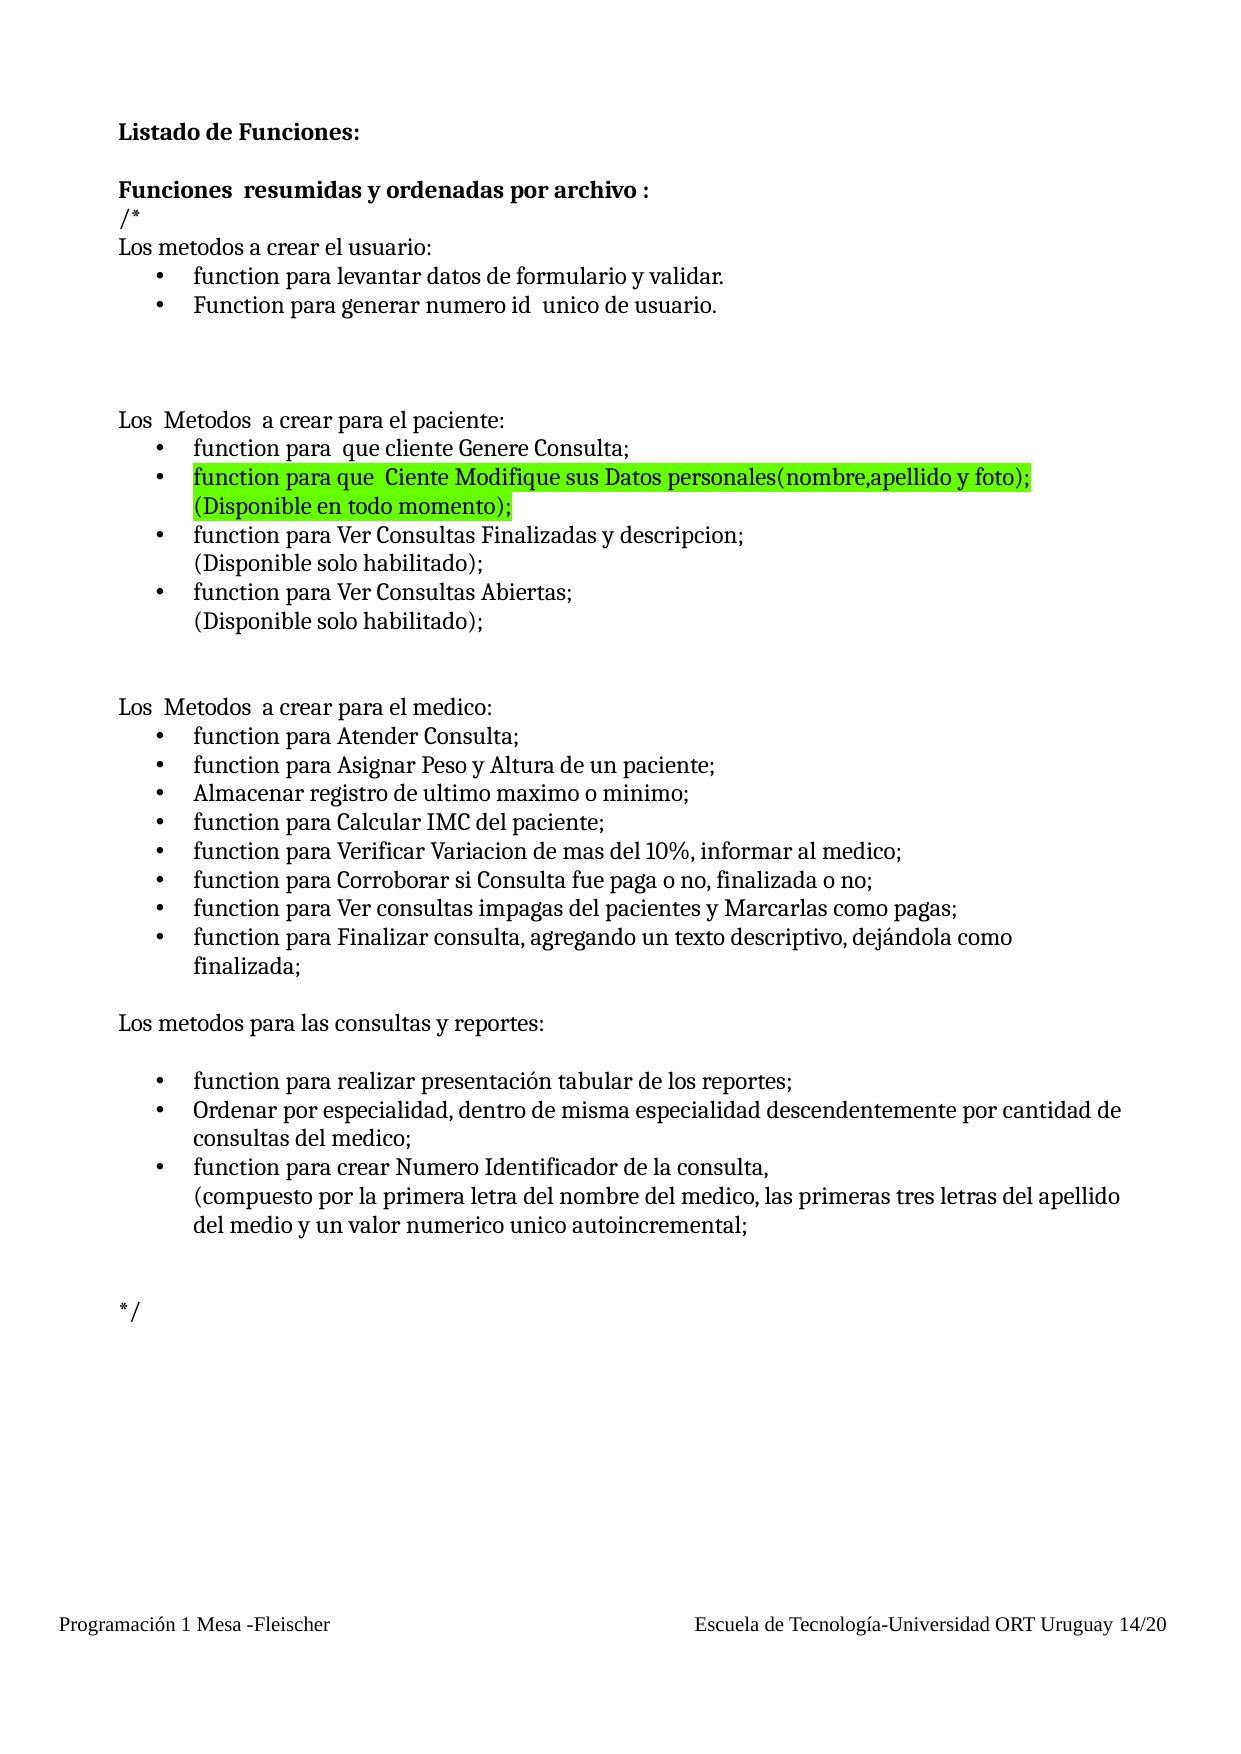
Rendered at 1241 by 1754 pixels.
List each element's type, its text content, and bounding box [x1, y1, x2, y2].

text */ [118, 1297, 1122, 1326]
list function para Ver Consultas Finalizadas y descripcion; [156, 521, 1122, 549]
list function para Atender Consulta; [156, 722, 1122, 751]
text Funciones resumidas y ordenadas por archivo : [118, 176, 1122, 204]
list function para levantar datos de formulario y validar. [156, 262, 1122, 291]
list (Disponible solo habilitado); [156, 607, 1122, 636]
list function para que Ciente Modifique sus Datos personales(nombre,apellido y foto); [156, 463, 1122, 492]
list Almacenar registro de ultimo maximo o minimo; [156, 779, 1122, 808]
list function para crear Numero Identificador de la consulta, (compuesto por la primera letra del nombre del medico, las primeras tres letras del apellido del medio y un valor numerico unico autoincremental; [156, 1153, 1122, 1239]
text Los metodos a crear el usuario: [118, 233, 1122, 262]
list function para Asignar Peso y Altura de un paciente; [156, 751, 1122, 779]
list (Disponible solo habilitado); [156, 549, 1122, 578]
list function para Finalizar consulta, agregando un texto descriptivo, dejándola como finalizada; [156, 923, 1122, 981]
list function para realizar presentación tabular de los reportes; [156, 1067, 1122, 1096]
text Los metodos para las consultas y reportes: [118, 1009, 1122, 1038]
text Los Metodos a crear para el paciente: [118, 406, 1122, 434]
text Los Metodos a crear para el medico: [118, 693, 1122, 722]
list function para Verificar Variacion de mas del 10%, informar al medico; [156, 837, 1122, 866]
list Ordenar por especialidad, dentro de misma especialidad descendentemente por cantidad de consultas del medico; [156, 1096, 1122, 1153]
list function para Corroborar si Consulta fue paga o no, finalizada o no; [156, 866, 1122, 894]
list function para Ver consultas impagas del pacientes y Marcarlas como pagas; [156, 894, 1122, 923]
list Function para generar numero id unico de usuario. [156, 291, 1122, 319]
list function para Ver Consultas Abiertas; [156, 578, 1122, 607]
text /* [118, 204, 1122, 233]
list function para Calcular IMC del paciente; [156, 808, 1122, 837]
list (Disponible en todo momento); [156, 492, 1122, 521]
text Listado de Funciones: [118, 118, 1122, 147]
list function para que cliente Genere Consulta; [156, 434, 1122, 463]
